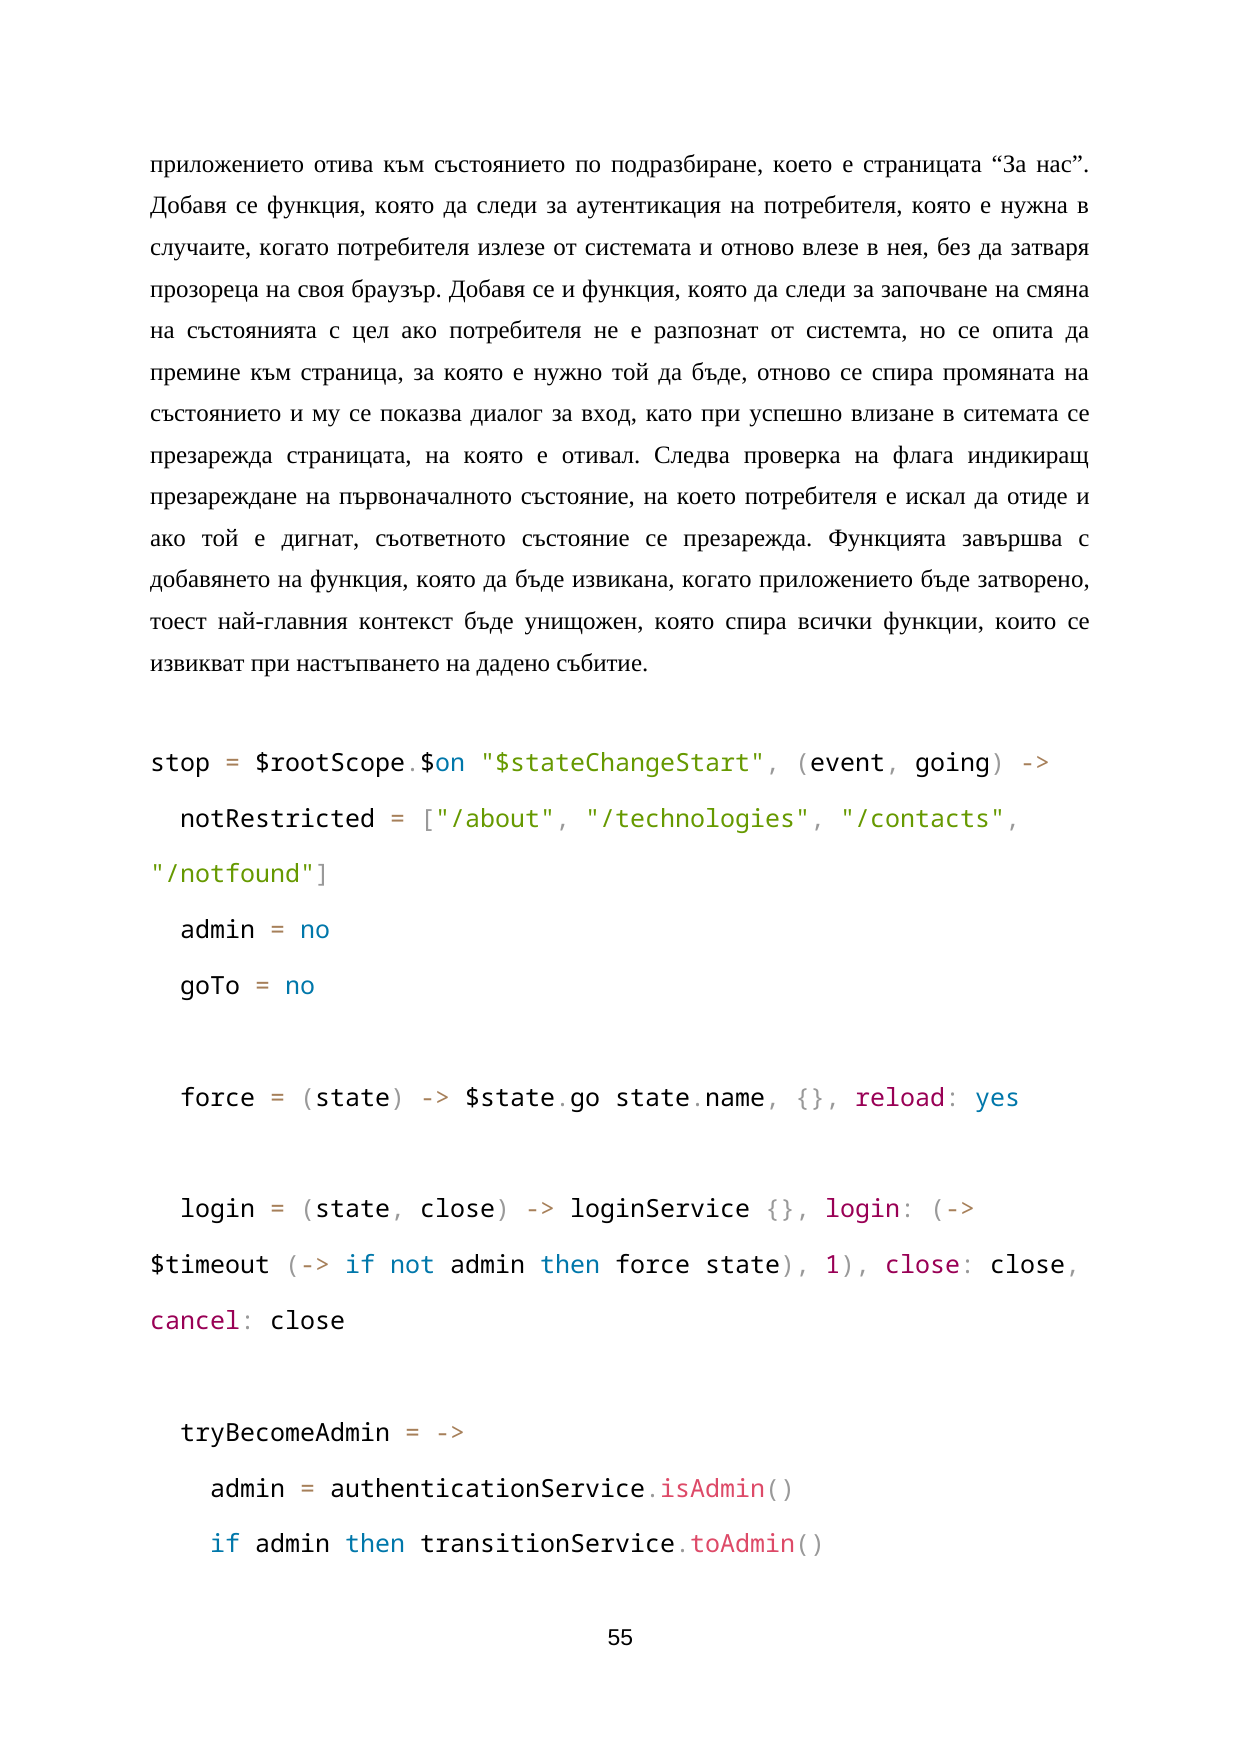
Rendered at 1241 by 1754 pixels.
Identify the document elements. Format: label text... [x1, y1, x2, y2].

text приложението отива към състоянието по подразбиране, което е страницата “За нас”. Добавя се функция, която да следи за аутентикация на потребителя, която е нужна в случаите, когато потребителя излезе от системата и отново влезе в нея, без да затваря прозореца на своя браузър. Добавя се и функция, която да следи за започване на смяна на състоянията с цел ако потребителя не е разпознат от системта, но се опита да премине към страница, за която е нужно той да бъде, отново се спира промяната на състоянието и му се показва диалог за вход, като при успешно влизане в ситемата се презарежда страницата, на която е отивал. Следва проверка на флага индикиращ презареждане на първоначалното състояние, на което потребителя е искал да отиде и ако той е дигнат, съответното състояние се презарежда. Функцията завършва с добавянето на функция, която да бъде извикана, когато приложението бъде затворено, тоест най-главния контекст бъде унищожен, която спира всички функции, които се извикват при настъпването на дадено събитие. [150, 150, 1091, 676]
text stop = $rootScope.$on "$stateChangeStart", (event, going) -> notRestricted = ["/about", "/technologies", "/contacts", "/notfound"] admin = no goTo = no force = (state) -> $state.go state.name, {}, reload: yes login = (state, close) -> loginService {}, login: (-> $timeout (-> if not admin then force state), 1), close: close, cancel: close tryBecomeAdmin = -> admin = authenticationService.isAdmin() if admin then transitionService.toAdmin() [150, 744, 1091, 1560]
